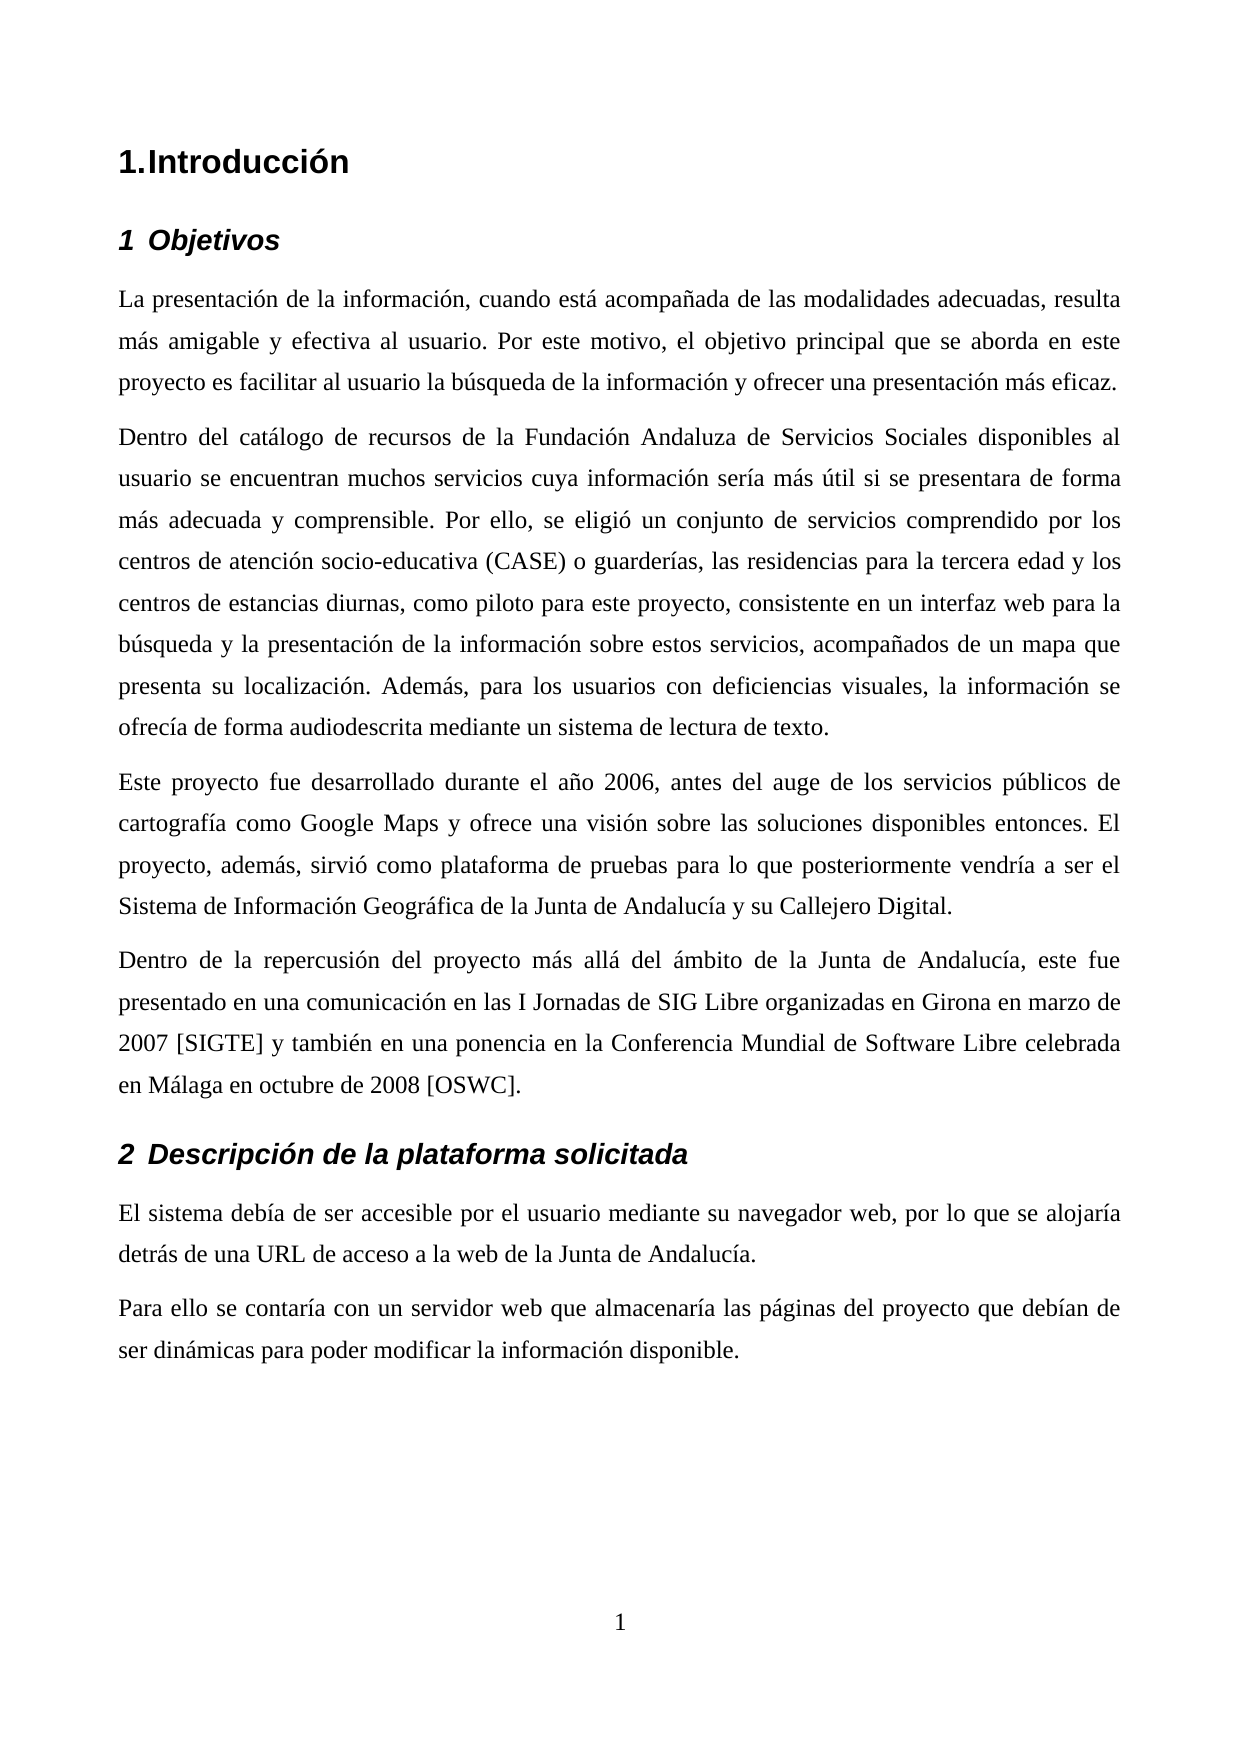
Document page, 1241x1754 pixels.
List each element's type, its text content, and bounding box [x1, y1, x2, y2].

subtitle Descripción de la plataforma solicitada [118, 1138, 1122, 1170]
text Dentro del catálogo de recursos de la Fundación Andaluza de Servicios Sociales disponibles al usuario se encuentran muchos servicios cuya información sería más útil si se presentara de forma más adecuada y comprensible. Por ello, se eligió un conjunto de servicios comprendido por los centros de atención socio-educativa (CASE) o guarderías, las residencias para la tercera edad y los centros de estancias diurnas, como piloto para este proyecto, consistente en un interfaz web para la búsqueda y la presentación de la información sobre estos servicios, acompañados de un mapa que presenta su localización. Además, para los usuarios con deficiencias visuales, la información se ofrecía de forma audiodescrita mediante un sistema de lectura de texto. [118, 423, 1122, 741]
text Para ello se contaría con un servidor web que almacenaría las páginas del proyecto que debían de ser dinámicas para poder modificar la información disponible. [118, 1294, 1122, 1364]
text El sistema debía de ser accesible por el usuario mediante su navegador web, por lo que se alojaría detrás de una URL de acceso a la web de la Junta de Andalucía. [118, 1199, 1122, 1268]
subtitle Introducción [118, 143, 1122, 180]
text Este proyecto fue desarrollado durante el año 2006, antes del auge de los servicios públicos de cartografía como Google Maps y ofrece una visión sobre las soluciones disponibles entonces. El proyecto, además, sirvió como plataforma de pruebas para lo que posteriormente vendría a ser el Sistema de Información Geográfica de la Junta de Andalucía y su Callejero Digital. [118, 768, 1122, 920]
text Dentro de la repercusión del proyecto más allá del ámbito de la Junta de Andalucía, este fue presentado en una comunicación en las I Jornadas de SIG Libre organizadas en Girona en marzo de 2007 [SIGTE] y también en una ponencia en la Conferencia Mundial de Software Libre celebrada en Málaga en octubre de 2008 [OSWC]. [118, 946, 1122, 1099]
text La presentación de la información, cuando está acompañada de las modalidades adecuadas, resulta más amigable y efectiva al usuario. Por este motivo, el objetivo principal que se aborda en este proyecto es facilitar al usuario la búsqueda de la información y ofrecer una presentación más eficaz. [118, 285, 1122, 396]
subtitle Objetivos [118, 224, 1122, 257]
